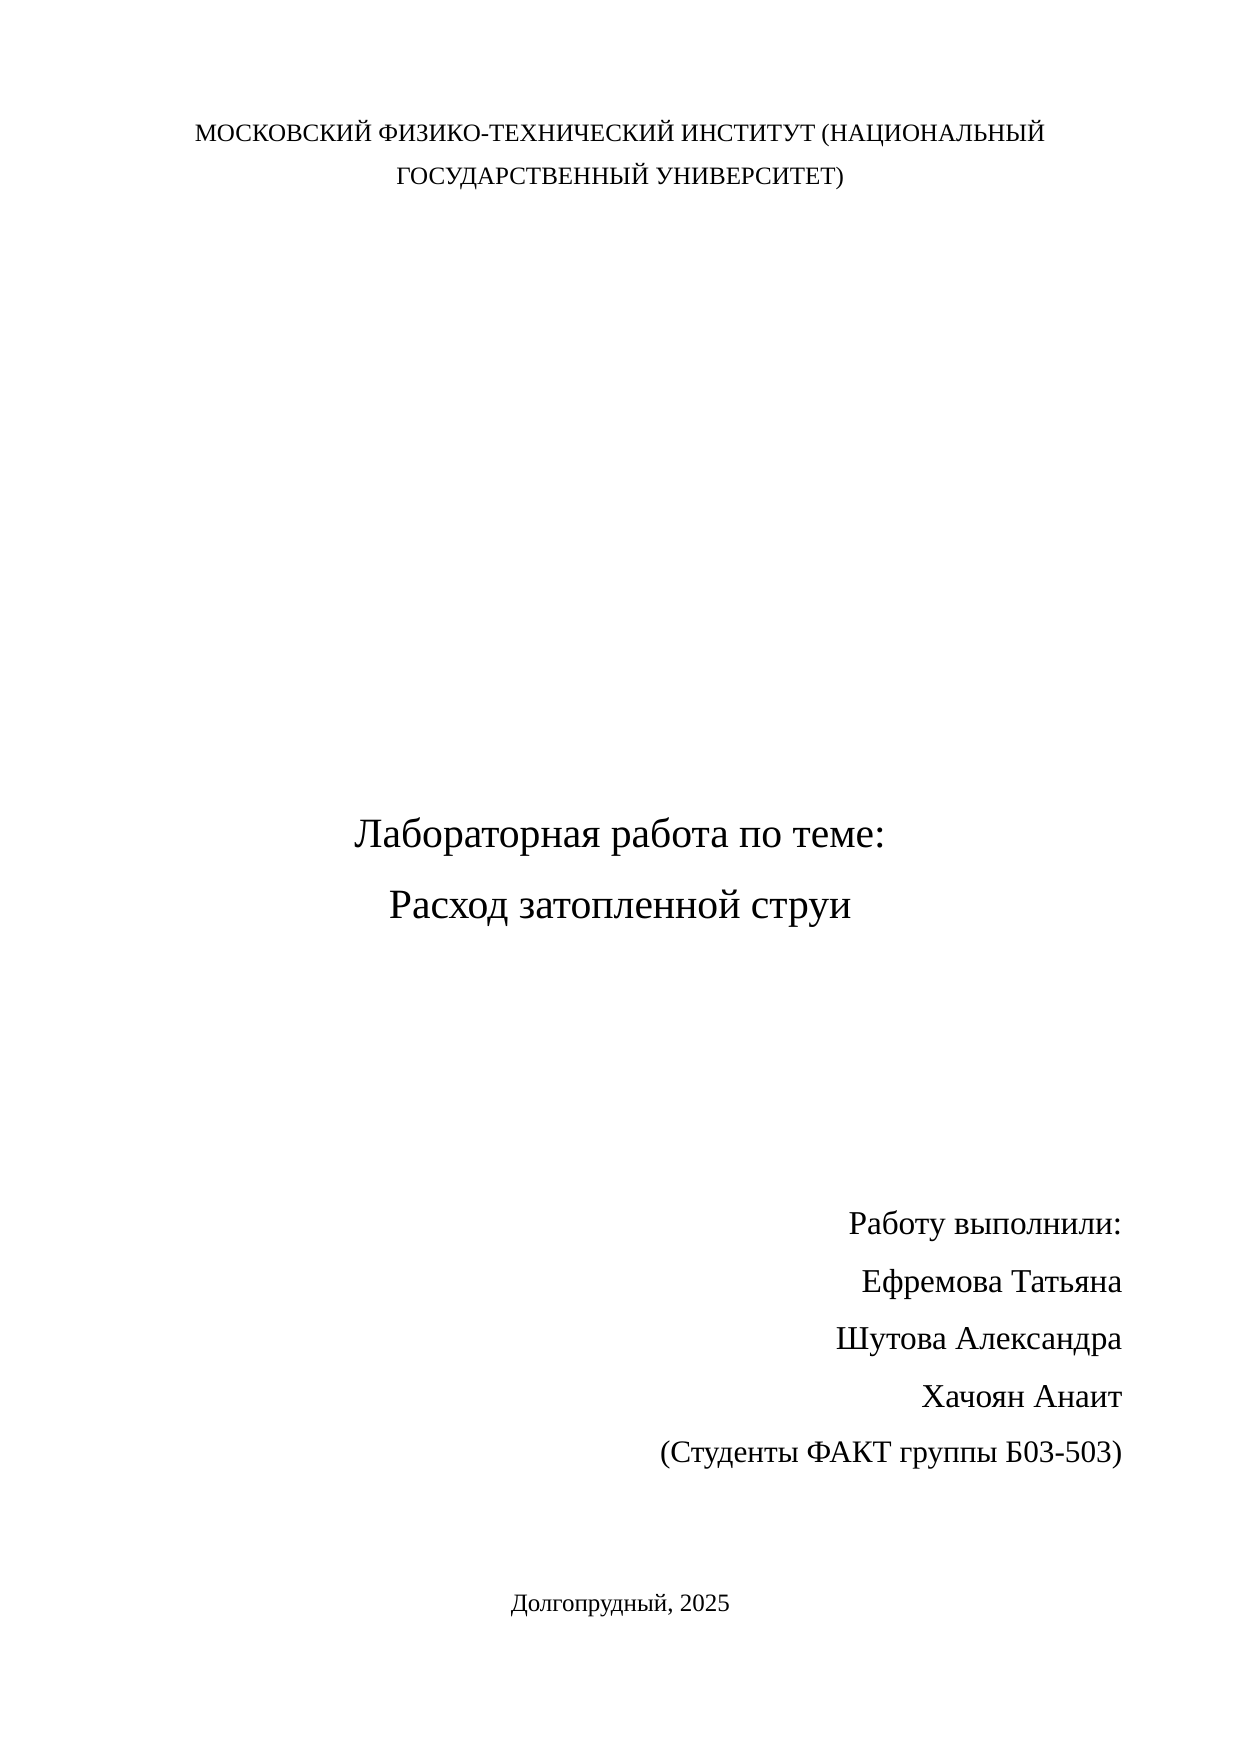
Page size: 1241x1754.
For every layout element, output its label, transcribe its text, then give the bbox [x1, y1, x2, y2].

text Работу выполнили: [118, 1203, 1122, 1242]
text МОСКОВСКИЙ ФИЗИКО-ТЕХНИЧЕСКИЙ ИНСТИТУТ (НАЦИОНАЛЬНЫЙ ГОСУДАРСТВЕННЫЙ УНИВЕРСИТЕТ) [118, 118, 1122, 190]
text Ефремова Татьяна [118, 1261, 1122, 1299]
text Расход затопленной струи [118, 880, 1122, 928]
text Лабораторная работа по теме: [118, 808, 1122, 856]
text Шутова Александра [118, 1318, 1122, 1357]
text (Студенты ФАКТ группы Б03-503) [118, 1433, 1122, 1469]
text Хачоян Анаит [118, 1376, 1122, 1414]
text Долгопрудный, 2025 [118, 1588, 1122, 1617]
